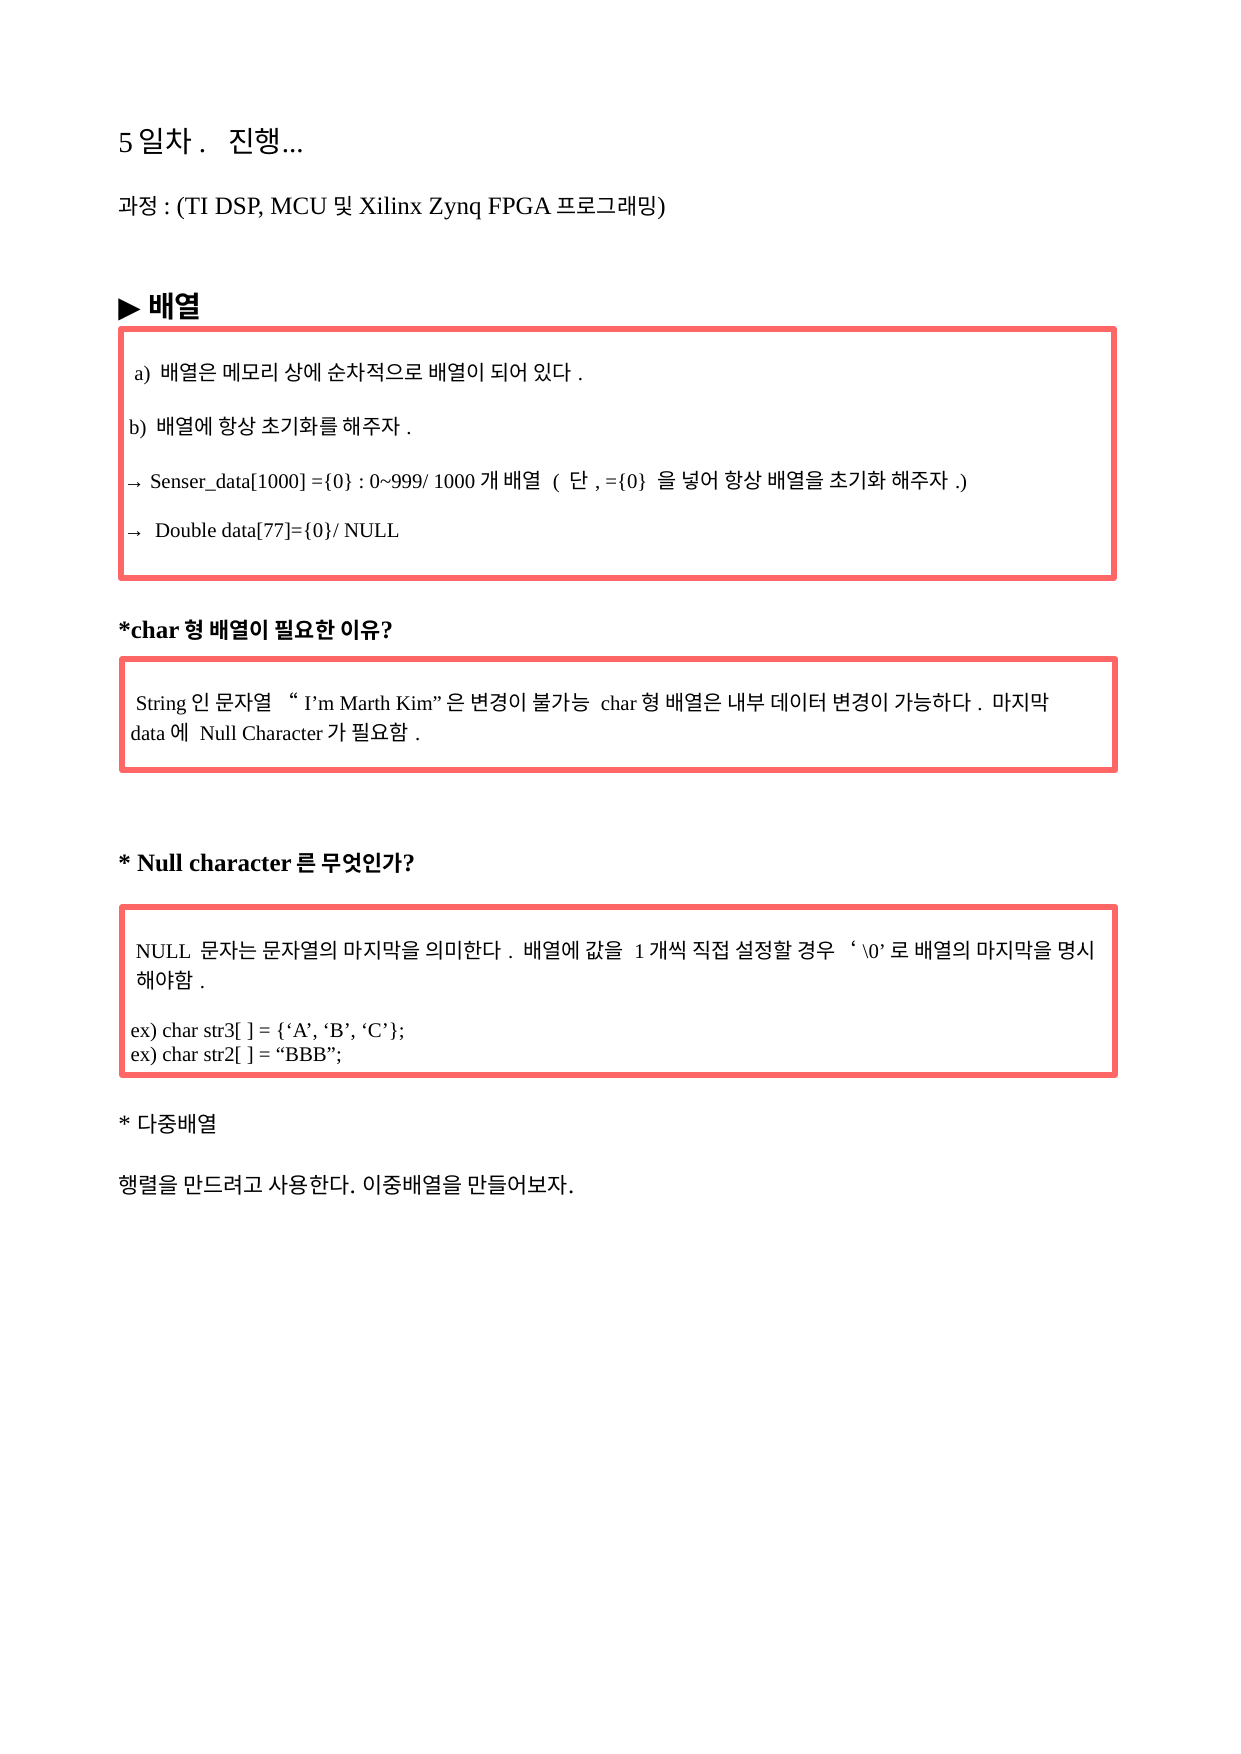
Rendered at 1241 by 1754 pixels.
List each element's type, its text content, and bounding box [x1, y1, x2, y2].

text * Null character른 무엇인가? [118, 846, 1122, 877]
text 행렬을 만드려고 사용한다. 이중배열을 만들어보자. [118, 1168, 1122, 1199]
text 과정 : (TI DSP, MCU 및 Xilinx Zynq FPGA 프로그래밍) [118, 189, 1122, 221]
text *char형 배열이 필요한 이유? [118, 613, 1122, 644]
text * 다중배열 [118, 1107, 1122, 1139]
text ▶ 배열 [118, 283, 1122, 325]
text 5일차 . 진행... [118, 118, 1122, 160]
